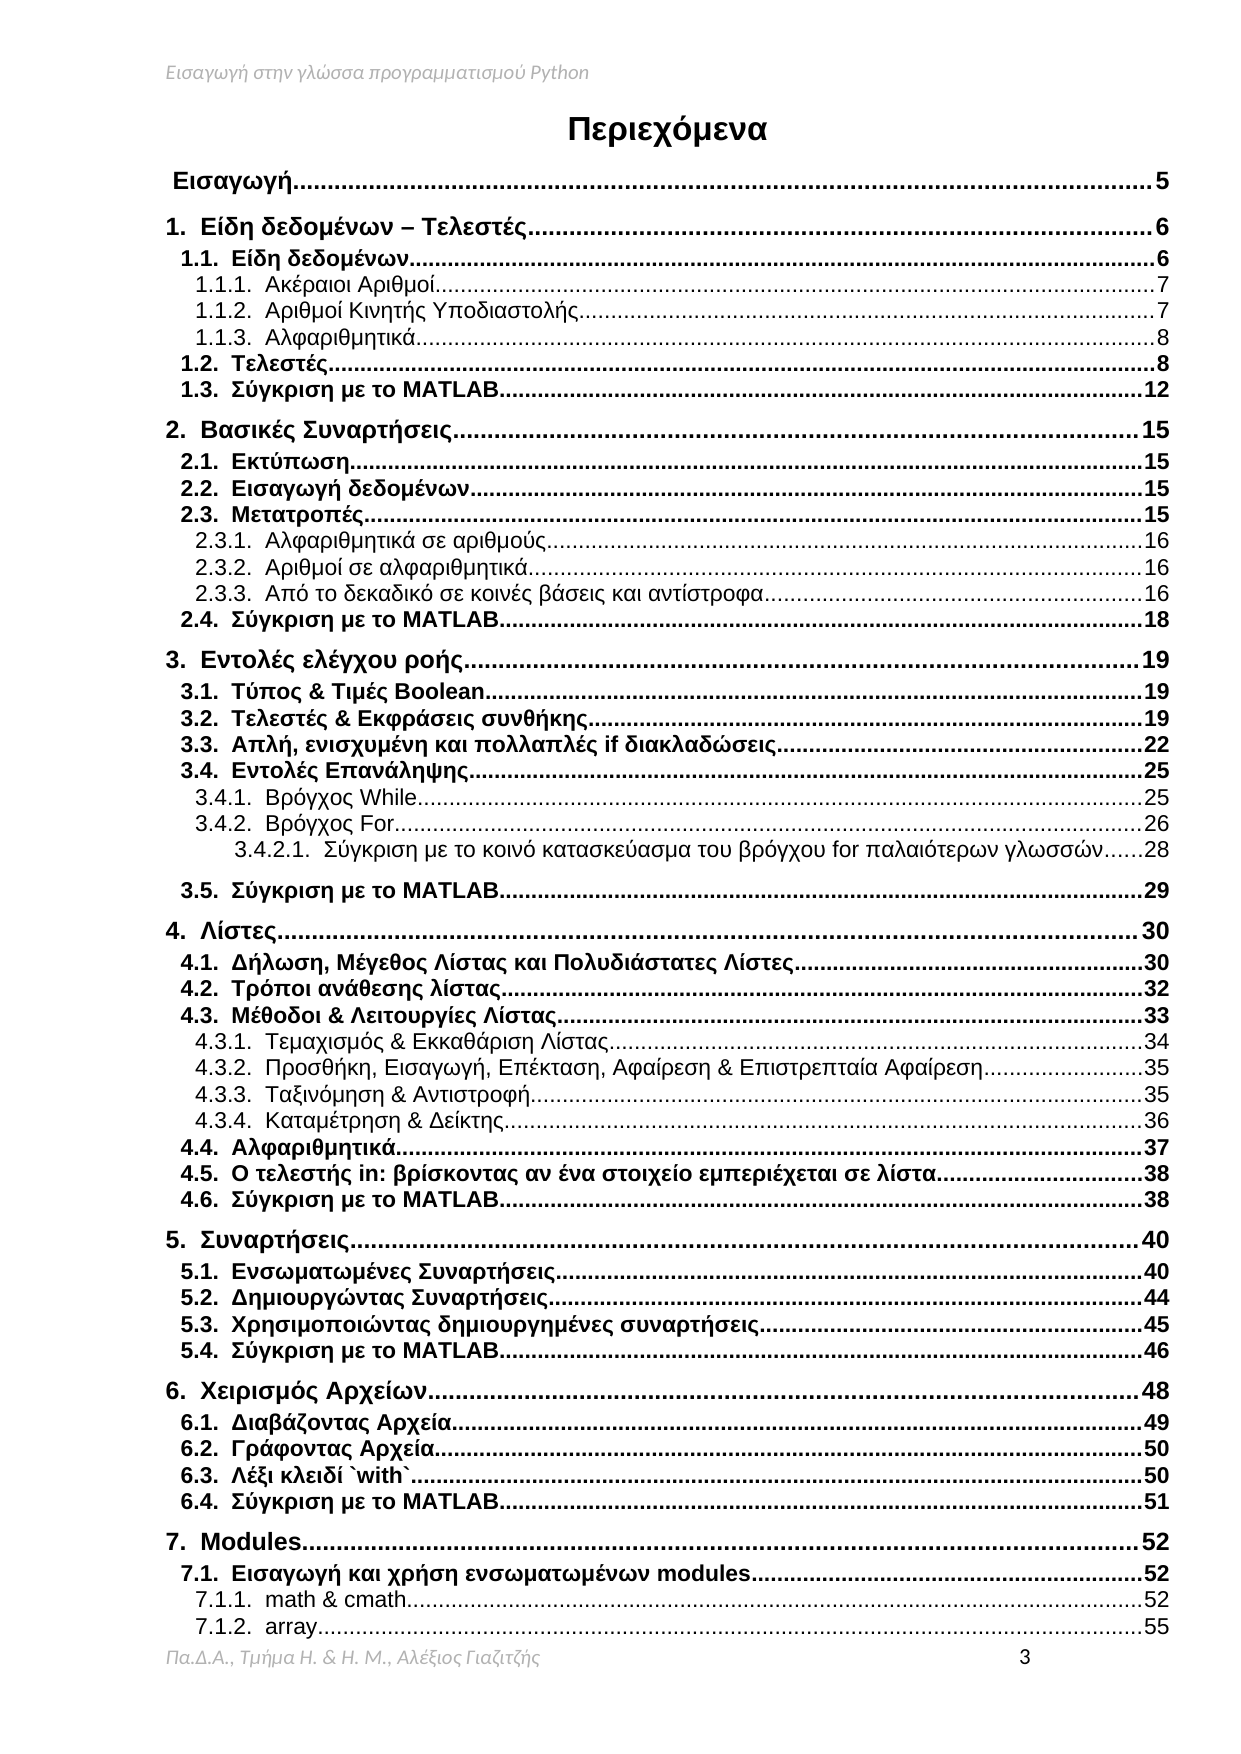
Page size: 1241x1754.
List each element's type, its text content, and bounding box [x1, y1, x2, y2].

text 5.2. Δημιουργώντας Συναρτήσεις 44 [165, 1284, 1169, 1311]
text 2.3. Μετατροπές 15 [165, 501, 1169, 527]
text 3.3. Απλή, ενισχυμένη και πολλαπλές if διακλαδώσεις 22 [165, 731, 1169, 757]
text 4.1. Δήλωση, Μέγεθος Λίστας και Πολυδιάστατες Λίστες 30 [165, 949, 1169, 975]
text 1.1.3. Αλφαριθμητικά 8 [165, 324, 1169, 350]
text 3.1. Τύπος & Τιμές Boolean 19 [165, 678, 1169, 705]
text 6.1. Διαβάζοντας Αρχεία 49 [165, 1409, 1169, 1435]
text 2.4. Σύγκριση με το MATLAB 18 [165, 606, 1169, 633]
text 7. Modules 52 [165, 1527, 1169, 1556]
text 5. Συναρτήσεις 40 [165, 1225, 1169, 1254]
text 3.4.2. Βρόγχος For 26 [165, 810, 1169, 836]
text 5.1. Ενσωματωμένες Συναρτήσεις 40 [165, 1258, 1169, 1284]
text 4.3.2. Προσθήκη, Εισαγωγή, Επέκταση, Αφαίρεση & Επιστρεπταία Αφαίρεση 35 [165, 1054, 1169, 1081]
text 7.1. Εισαγωγή και χρήση ενσωματωμένων modules 52 [165, 1560, 1169, 1586]
text 6.2. Γράφοντας Αρχεία 50 [165, 1435, 1169, 1462]
text 5.4. Σύγκριση με το MATLAB 46 [165, 1337, 1169, 1363]
text 4.3.1. Τεμαχισμός & Εκκαθάριση Λίστας 34 [165, 1028, 1169, 1054]
text 4. Λίστες 30 [165, 916, 1169, 945]
text 2.3.2. Αριθμοί σε αλφαριθμητικά 16 [165, 554, 1169, 580]
text 5.3. Χρησιμοποιώντας δημιουργημένες συναρτήσεις 45 [165, 1311, 1169, 1337]
text 4.2. Τρόποι ανάθεσης λίστας 32 [165, 975, 1169, 1002]
text 6.3. Λέξι κλειδί `with` 50 [165, 1462, 1169, 1488]
text 2.3.3. Από το δεκαδικό σε κοινές βάσεις και αντίστροφα 16 [165, 580, 1169, 606]
text 3.4. Εντολές Επανάληψης 25 [165, 757, 1169, 784]
text 1.3. Σύγκριση με το MATLAB 12 [165, 376, 1169, 403]
text 1. Είδη δεδομένων – Τελεστές 6 [165, 212, 1169, 240]
text 4.6. Σύγκριση με το MATLAB 38 [165, 1186, 1169, 1212]
text 3.4.2.1. Σύγκριση με το κοινό κατασκεύασμα του βρόγχου for παλαιότερων γλωσσών 28 [234, 836, 1169, 863]
text Εισαγωγή 5 [165, 166, 1169, 195]
text 2.2. Εισαγωγή δεδομένων 15 [165, 475, 1169, 501]
text 7.1.2. array 55 [165, 1613, 1169, 1639]
text 1.2. Τελεστές 8 [165, 350, 1169, 376]
subtitle Περιεχόμενα [165, 109, 1169, 148]
text 4.5. Ο τελεστής in: βρίσκοντας αν ένα στοιχείο εμπεριέχεται σε λίστα 38 [165, 1160, 1169, 1186]
text 3.5. Σύγκριση με το MATLAB 29 [165, 877, 1169, 903]
text 1.1. Είδη δεδομένων 6 [165, 245, 1169, 271]
text 4.3.3. Ταξινόμηση & Αντιστροφή 35 [165, 1081, 1169, 1107]
text 3.4.1. Βρόγχος While 25 [165, 784, 1169, 810]
text 7.1.1. math & cmath 52 [165, 1586, 1169, 1613]
text 4.4. Αλφαριθμητικά 37 [165, 1133, 1169, 1160]
text 2.3.1. Αλφαριθμητικά σε αριθμούς 16 [165, 527, 1169, 554]
text 3. Εντολές ελέγχου ροής 19 [165, 645, 1169, 674]
text 3.2. Τελεστές & Εκφράσεις συνθήκης 19 [165, 705, 1169, 731]
text 2.1. Εκτύπωση 15 [165, 448, 1169, 475]
text 2. Βασικές Συναρτήσεις 15 [165, 415, 1169, 444]
text 6.4. Σύγκριση με το MATLAB 51 [165, 1488, 1169, 1514]
text 1.1.1. Ακέραιοι Αριθμοί 7 [165, 271, 1169, 297]
text 1.1.2. Αριθμοί Κινητής Υποδιαστολής 7 [165, 297, 1169, 324]
text 4.3.4. Καταμέτρηση & Δείκτης 36 [165, 1107, 1169, 1133]
text 4.3. Μέθοδοι & Λειτουργίες Λίστας 33 [165, 1002, 1169, 1028]
text 6. Χειρισμός Αρχείων 48 [165, 1376, 1169, 1405]
